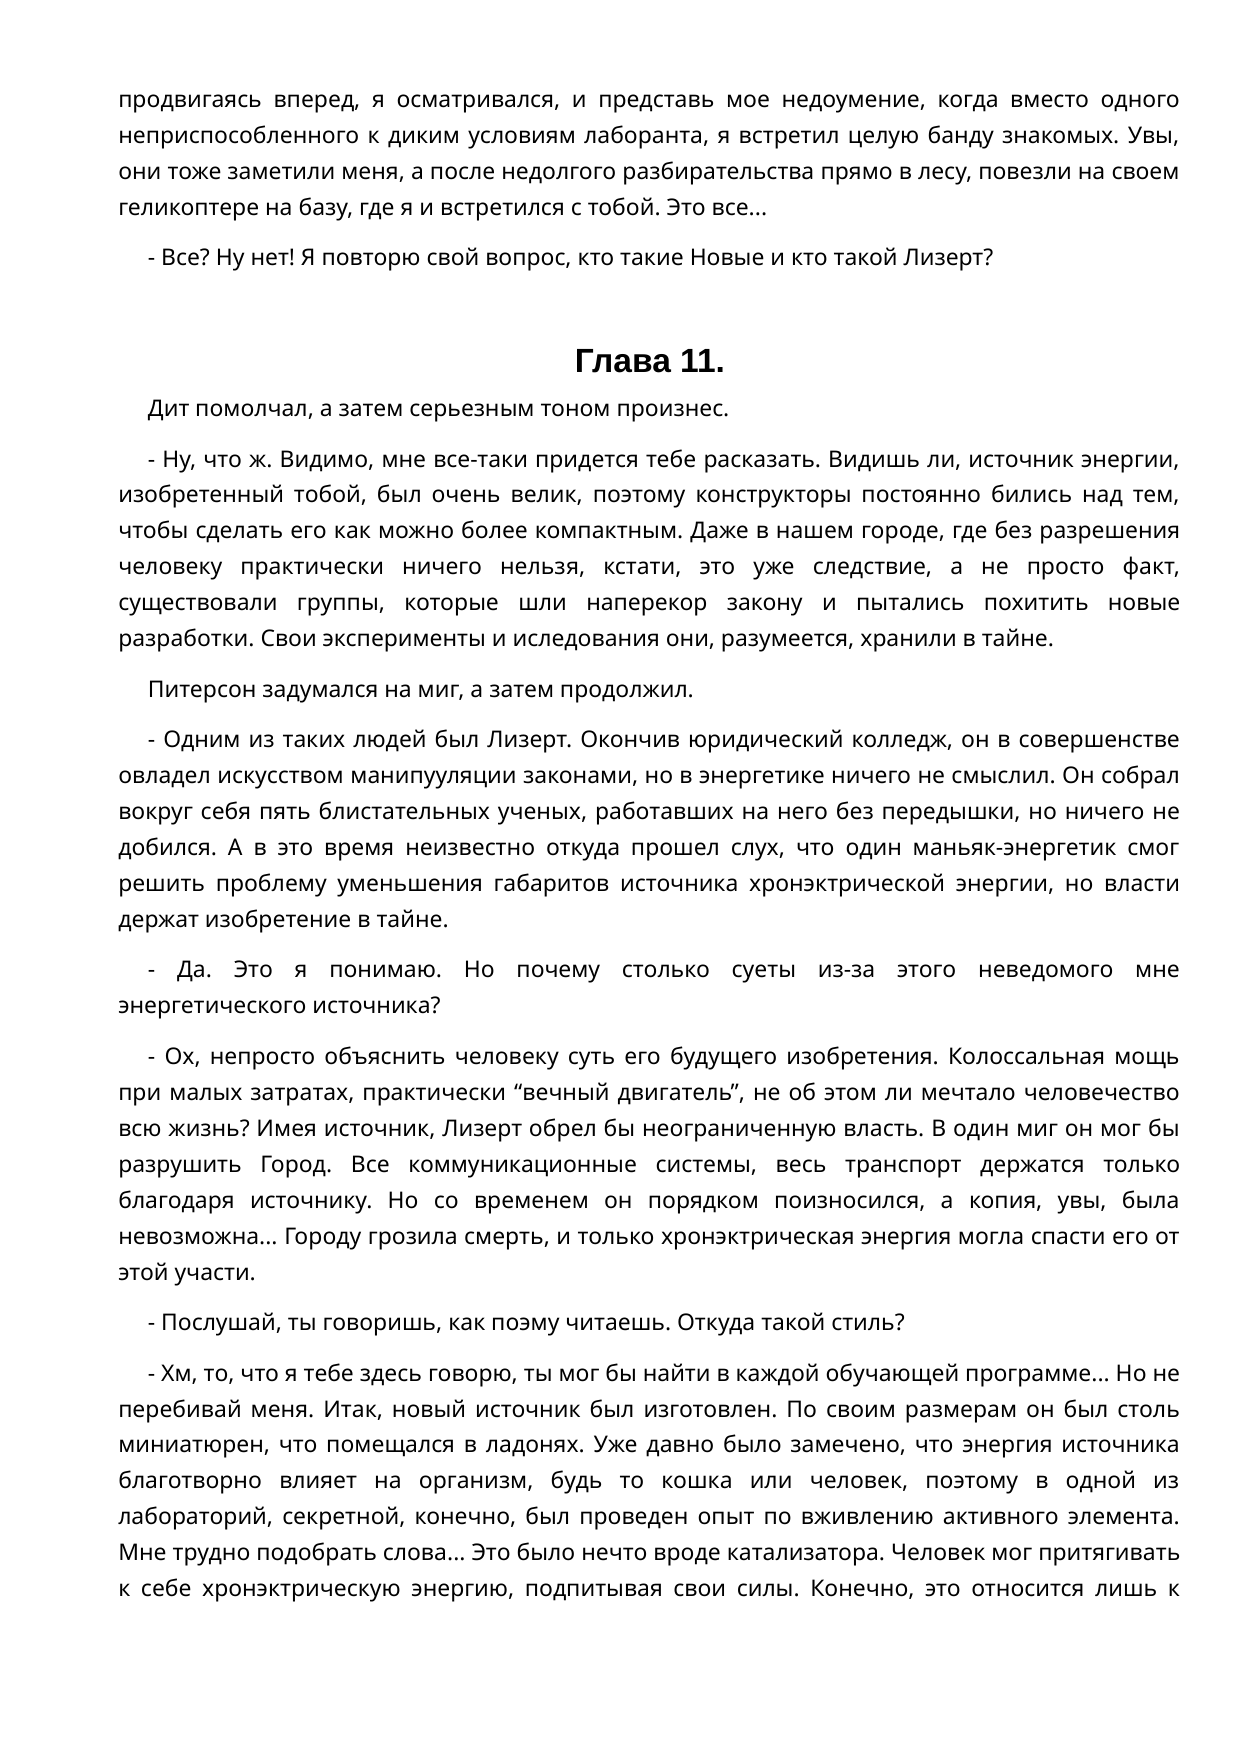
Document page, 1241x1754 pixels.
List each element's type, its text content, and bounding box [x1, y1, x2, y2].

text - Ох, непросто объяснить человеку суть его будущего изобретения. Колоссальная мощь при малых затратах, практически “вечный двигатель”, не об этом ли мечтало человечество всю жизнь? Имея источник, Лизерт обрел бы неограниченную власть. В один миг он мог бы разрушить Город. Все коммуникационные системы, весь транспорт держатся только благодаря источнику. Но со временем он порядком поизносился, а копия, увы, была невозможна... Городу грозила смерть, и только хронэктрическая энергия могла спасти его от этой участи. [118, 1040, 1181, 1287]
text продвигаясь вперед, я осматривался, и представь мое недоумение, когда вместо одного неприспособленного к диким условиям лаборанта, я встретил целую банду знакомых. Увы, они тоже заметили меня, а после недолгого разбирательства прямо в лесу, повезли на своем геликоптере на базу, где я и встретился с тобой. Это все... [118, 83, 1181, 222]
text - Ну, что ж. Видимо, мне все-таки придется тебе расказать. Видишь ли, источник энергии, изобретенный тобой, был очень велик, поэтому конструкторы постоянно бились над тем, чтобы сделать его как можно более компактным. Даже в нашем городе, где без разрешения человеку практически ничего нельзя, кстати, это уже следствие, а не просто факт, существовали группы, которые шли наперекор закону и пытались похитить новые разработки. Свои эксперименты и иследования они, разумеется, хранили в тайне. [118, 442, 1181, 653]
text - Все? Ну нет! Я повторю свой вопрос, кто такие Новые и кто такой Лизерт? [118, 241, 1181, 272]
text Дит помолчал, а затем серьезным тоном произнес. [118, 392, 1181, 423]
text - Да. Это я понимаю. Но почему столько суеты из-за этого неведомого мне энергетического источника? [118, 953, 1181, 1021]
text Питерсон задумался на миг, а затем продолжил. [118, 673, 1181, 704]
subtitle Глава 11. [118, 341, 1181, 379]
text - Одним из таких людей был Лизерт. Окончив юридический колледж, он в совершенстве овладел искусством манипууляции законами, но в энергетике ничего не смыслил. Он собрал вокруг себя пять блистательных ученых, работавших на него без передышки, но ничего не добился. А в это время неизвестно откуда прошел слух, что один маньяк-энергетик смог решить проблему уменьшения габаритов источника хронэктрической энергии, но власти держат изобретение в тайне. [118, 723, 1181, 934]
text - Хм, то, что я тебе здесь говорю, ты мог бы найти в каждой обучающей программе... Но не перебивай меня. Итак, новый источник был изготовлен. По своим размерам он был столь миниатюрен, что помещался в ладонях. Уже давно было замечено, что энергия источника благотворно влияет на организм, будь то кошка или человек, поэтому в одной из лабораторий, секретной, конечно, был проведен опыт по вживлению активного элемента. Мне трудно подобрать слова... Это было нечто вроде катализатора. Человек мог притягивать к себе хронэктрическую энергию, подпитывая свои силы. Конечно, это относится лишь к [118, 1357, 1181, 1603]
text - Послушай, ты говоришь, как поэму читаешь. Откуда такой стиль? [118, 1306, 1181, 1337]
